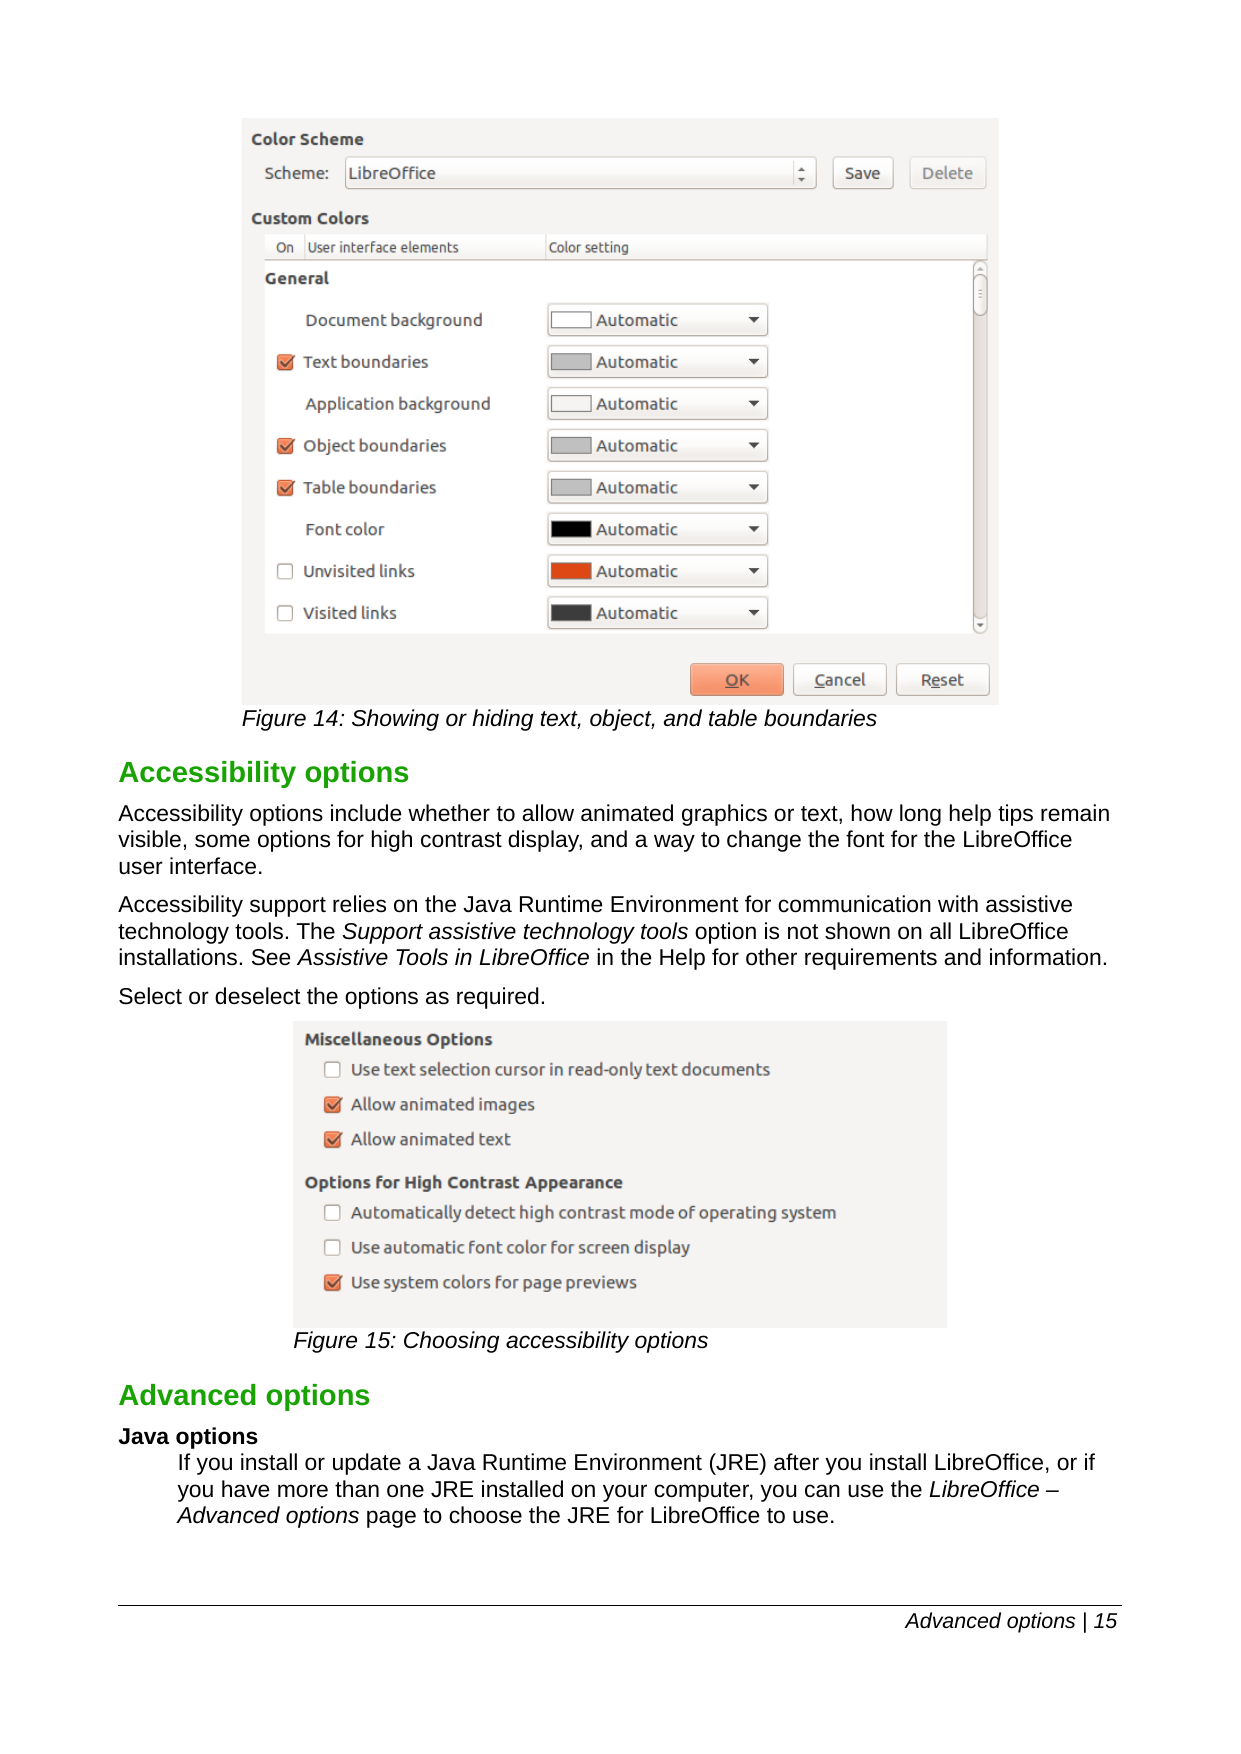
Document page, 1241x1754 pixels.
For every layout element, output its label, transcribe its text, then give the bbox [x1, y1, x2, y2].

picture [241, 118, 999, 705]
text Accessibility support relies on the Java Runtime Environment for communication with assistive technology tools. The Support assistive technology tools option is not shown on all LibreOffice installations. See Assistive Tools in LibreOffice in the Help for other requirements and information. [118, 891, 1122, 971]
text Figure 15: Choosing accessibility options [293, 1328, 947, 1354]
text Java options [118, 1423, 1122, 1449]
picture [293, 1021, 948, 1328]
text If you install or update a Java Runtime Environment (JRE) after you install LibreOffice, or if you have more than one JRE installed on your computer, you can use the LibreOffice – Advanced options page to choose the JRE for LibreOffice to use. [177, 1449, 1122, 1528]
text Figure 14: Showing or hiding text, object, and table boundaries [242, 705, 999, 731]
subtitle Accessibility options [118, 754, 1122, 788]
text Select or deselect the options as required. [118, 983, 1122, 1009]
subtitle Advanced options [118, 1377, 1122, 1411]
text Accessibility options include whether to allow animated graphics or text, how long help tips remain visible, some options for high contrast display, and a way to change the font for the LibreOffice user interface. [118, 800, 1122, 879]
